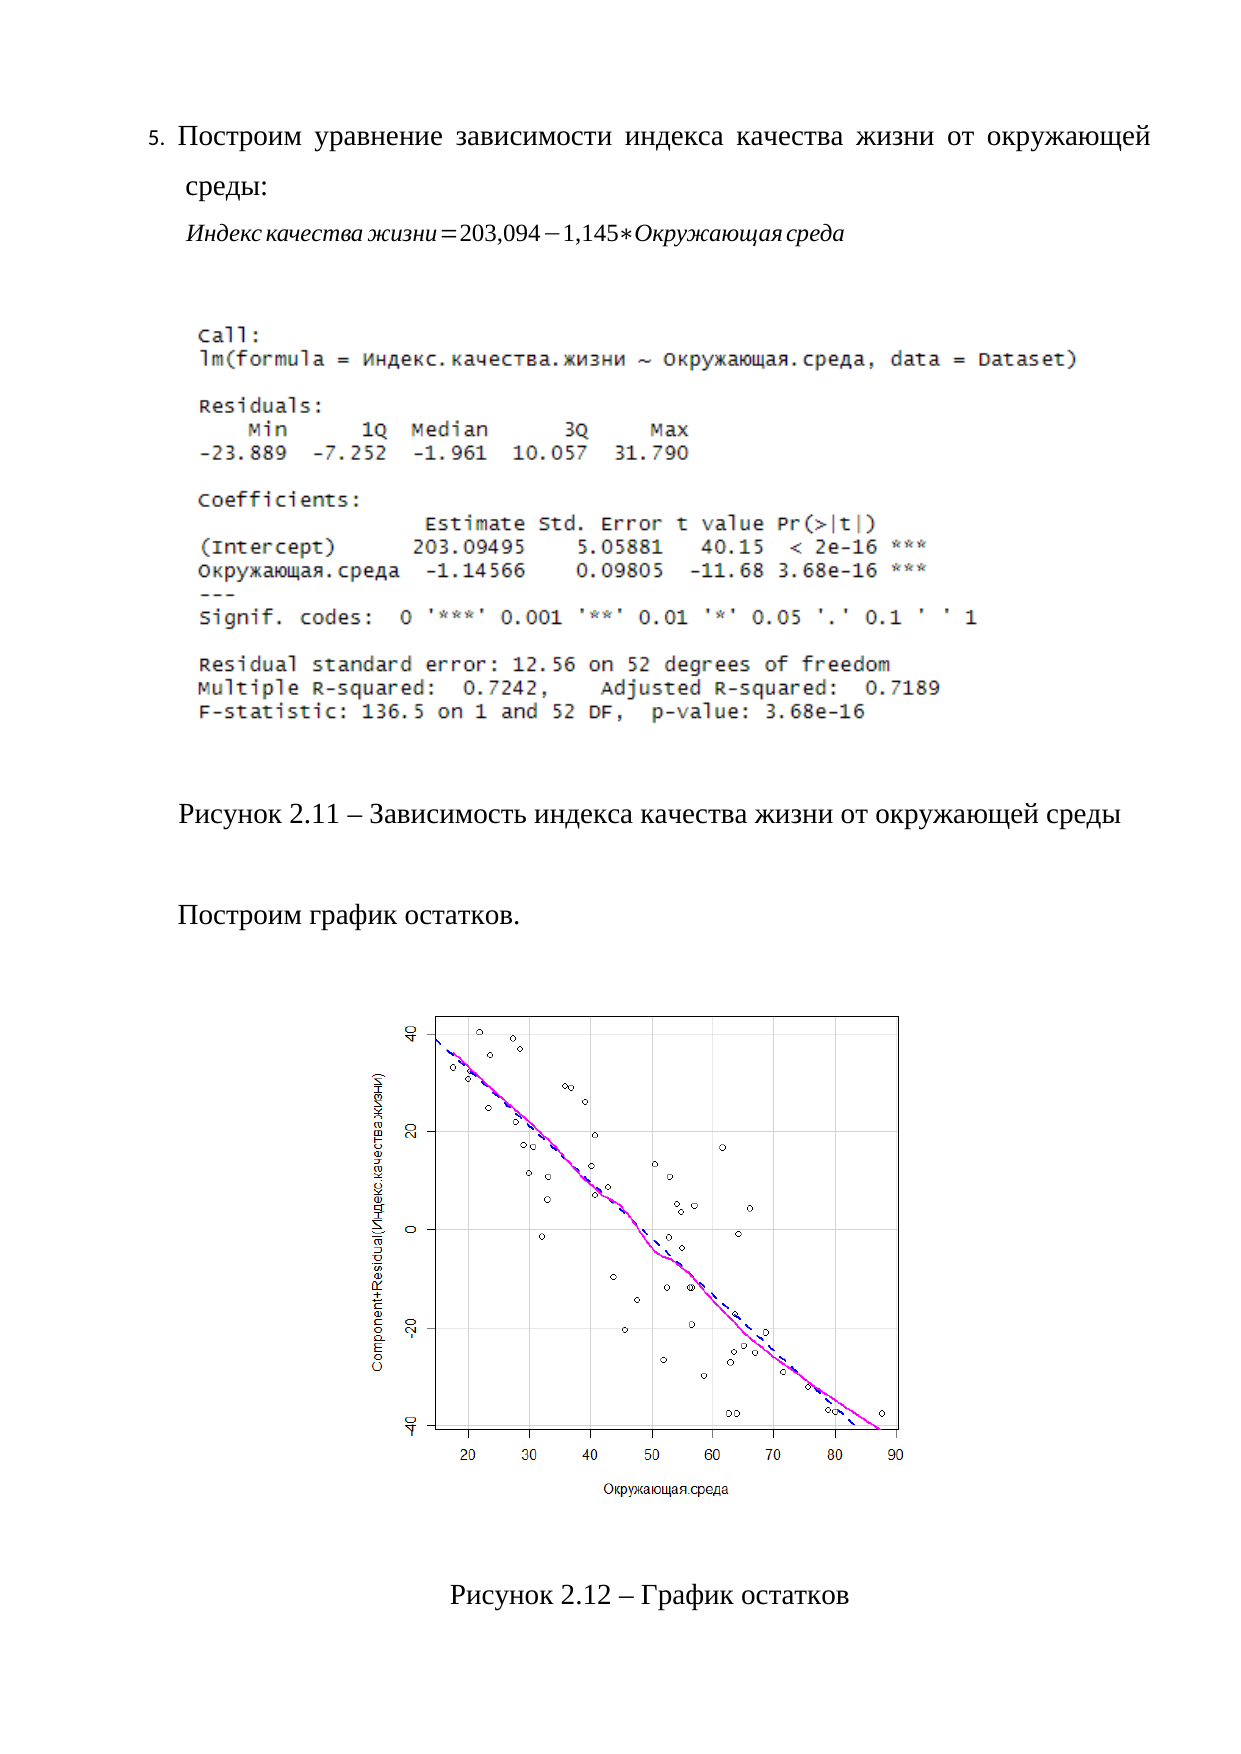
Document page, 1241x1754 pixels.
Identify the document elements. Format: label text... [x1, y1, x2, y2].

picture [366, 947, 933, 1513]
text Рисунок 2.12 – График остатков [88, 1577, 1152, 1611]
text Рисунок 2.11 – Зависимость индекса качества жизни от окружающей среды [88, 796, 1152, 830]
list Построим уравнение зависимости индекса качества жизни от окружающей среды: [148, 118, 1152, 202]
text Построим график остатков. [177, 897, 1152, 930]
picture [196, 319, 1102, 731]
